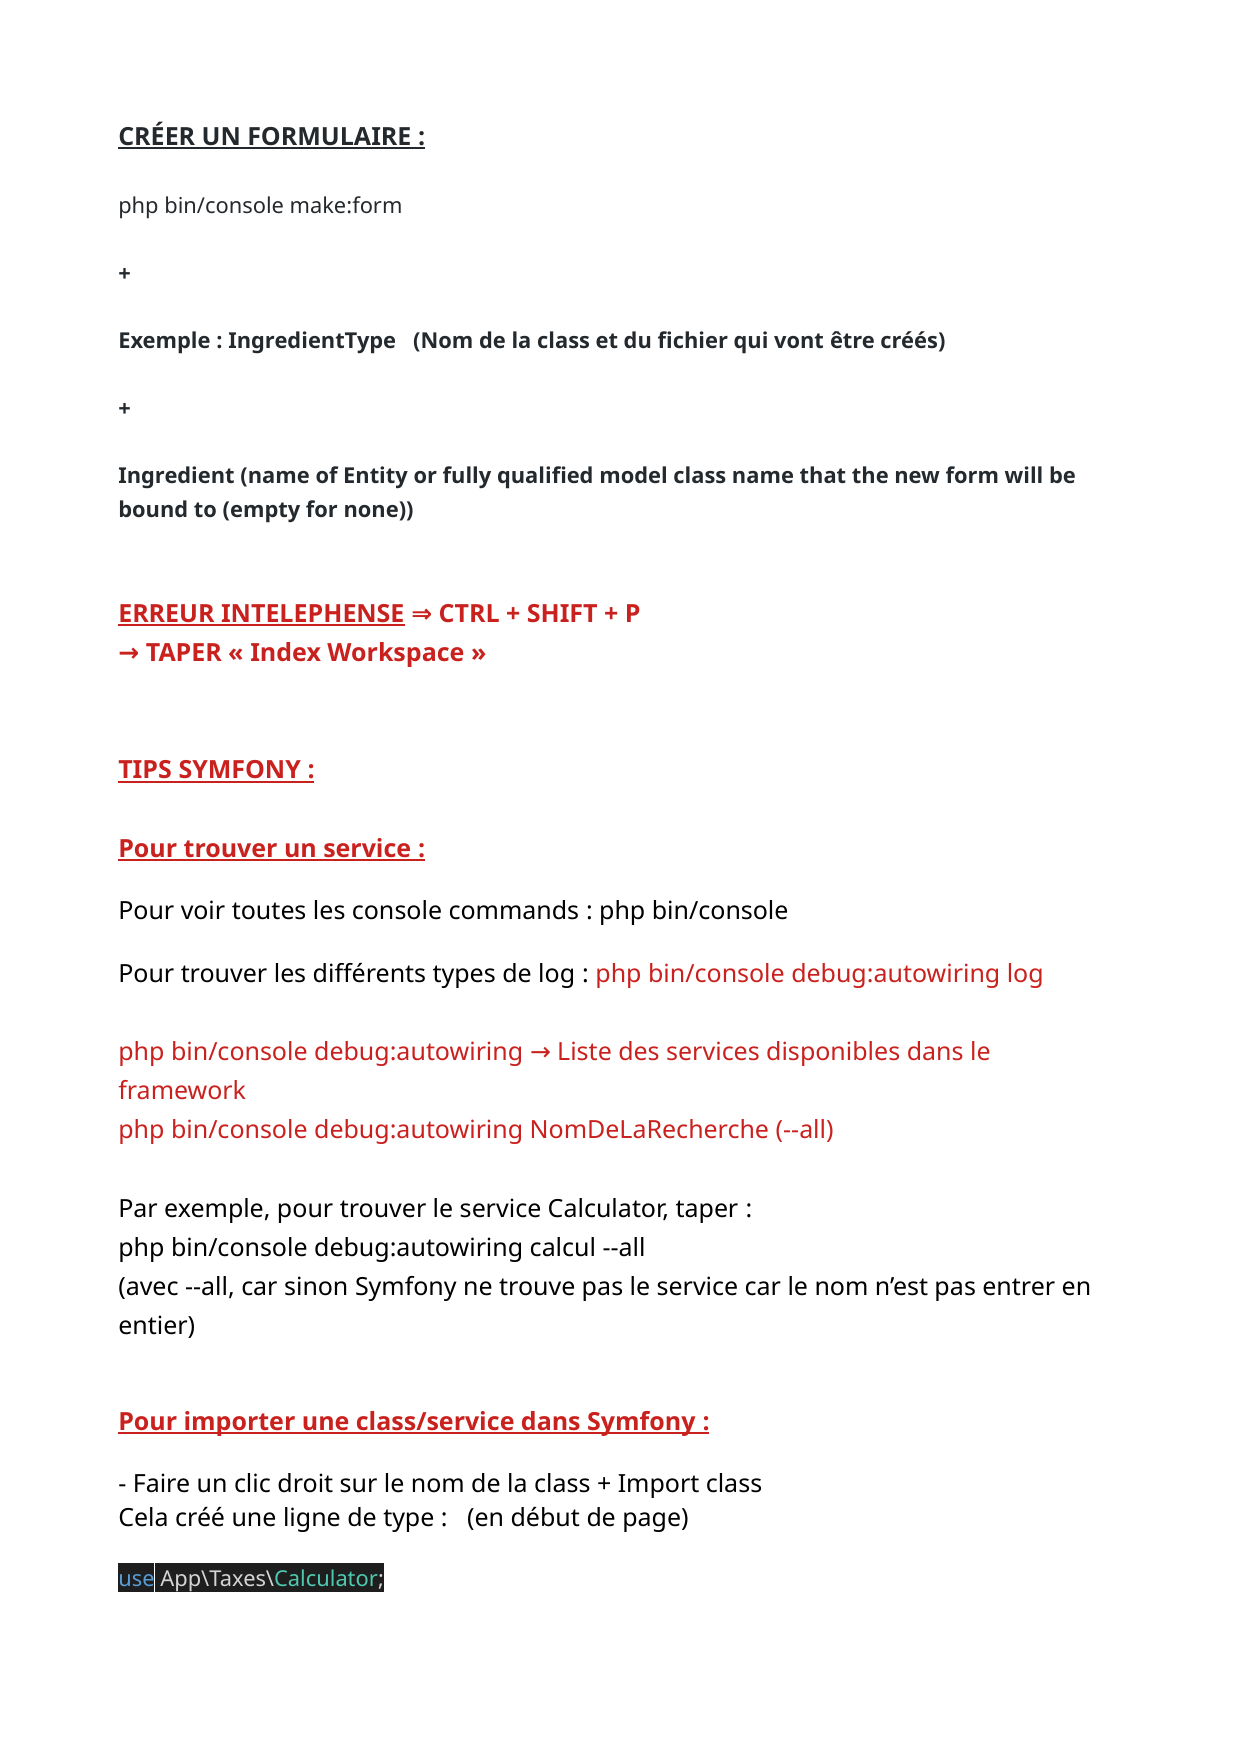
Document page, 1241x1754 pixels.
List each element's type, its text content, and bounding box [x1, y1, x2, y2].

text (avec --all, car sinon Symfony ne trouve pas le service car le nom n’est pas entrer en entier) [118, 1269, 1122, 1342]
text Pour voir toutes les console commands : php bin/console [118, 893, 1122, 927]
text + [118, 257, 1122, 287]
text php bin/console debug:autowiring NomDeLaRecherche (--all) [118, 1112, 1122, 1146]
text → TAPER « Index Workspace » [118, 635, 1122, 669]
text php bin/console debug:autowiring → Liste des services disponibles dans le framework [118, 1034, 1122, 1107]
text Pour importer une class/service dans Symfony : [118, 1404, 1122, 1438]
text Exemple : IngredientType (Nom de la class et du fichier qui vont être créés) [118, 325, 1122, 355]
text + [118, 393, 1122, 422]
text php bin/console make:form [118, 190, 1122, 220]
text TIPS SYMFONY : [118, 752, 1122, 786]
text ERREUR INTELEPHENSE ⇒ CTRL + SHIFT + P [118, 596, 1122, 629]
text Cela créé une ligne de type : (en début de page) [118, 1500, 1122, 1534]
text use App\Taxes\Calculator; [118, 1562, 1122, 1592]
text Pour trouver un service : [118, 831, 1122, 864]
text - Faire un clic droit sur le nom de la class + Import class [118, 1466, 1122, 1500]
text Par exemple, pour trouver le service Calculator, taper : [118, 1190, 1122, 1224]
text Pour trouver les différents types de log : php bin/console debug:autowiring log [118, 955, 1122, 989]
text CRÉER UN FORMULAIRE : [118, 118, 1122, 152]
text php bin/console debug:autowiring calcul --all [118, 1229, 1122, 1263]
text Ingredient (name of Entity or fully qualified model class name that the new form will be bound to (empty for none)) [118, 460, 1122, 524]
